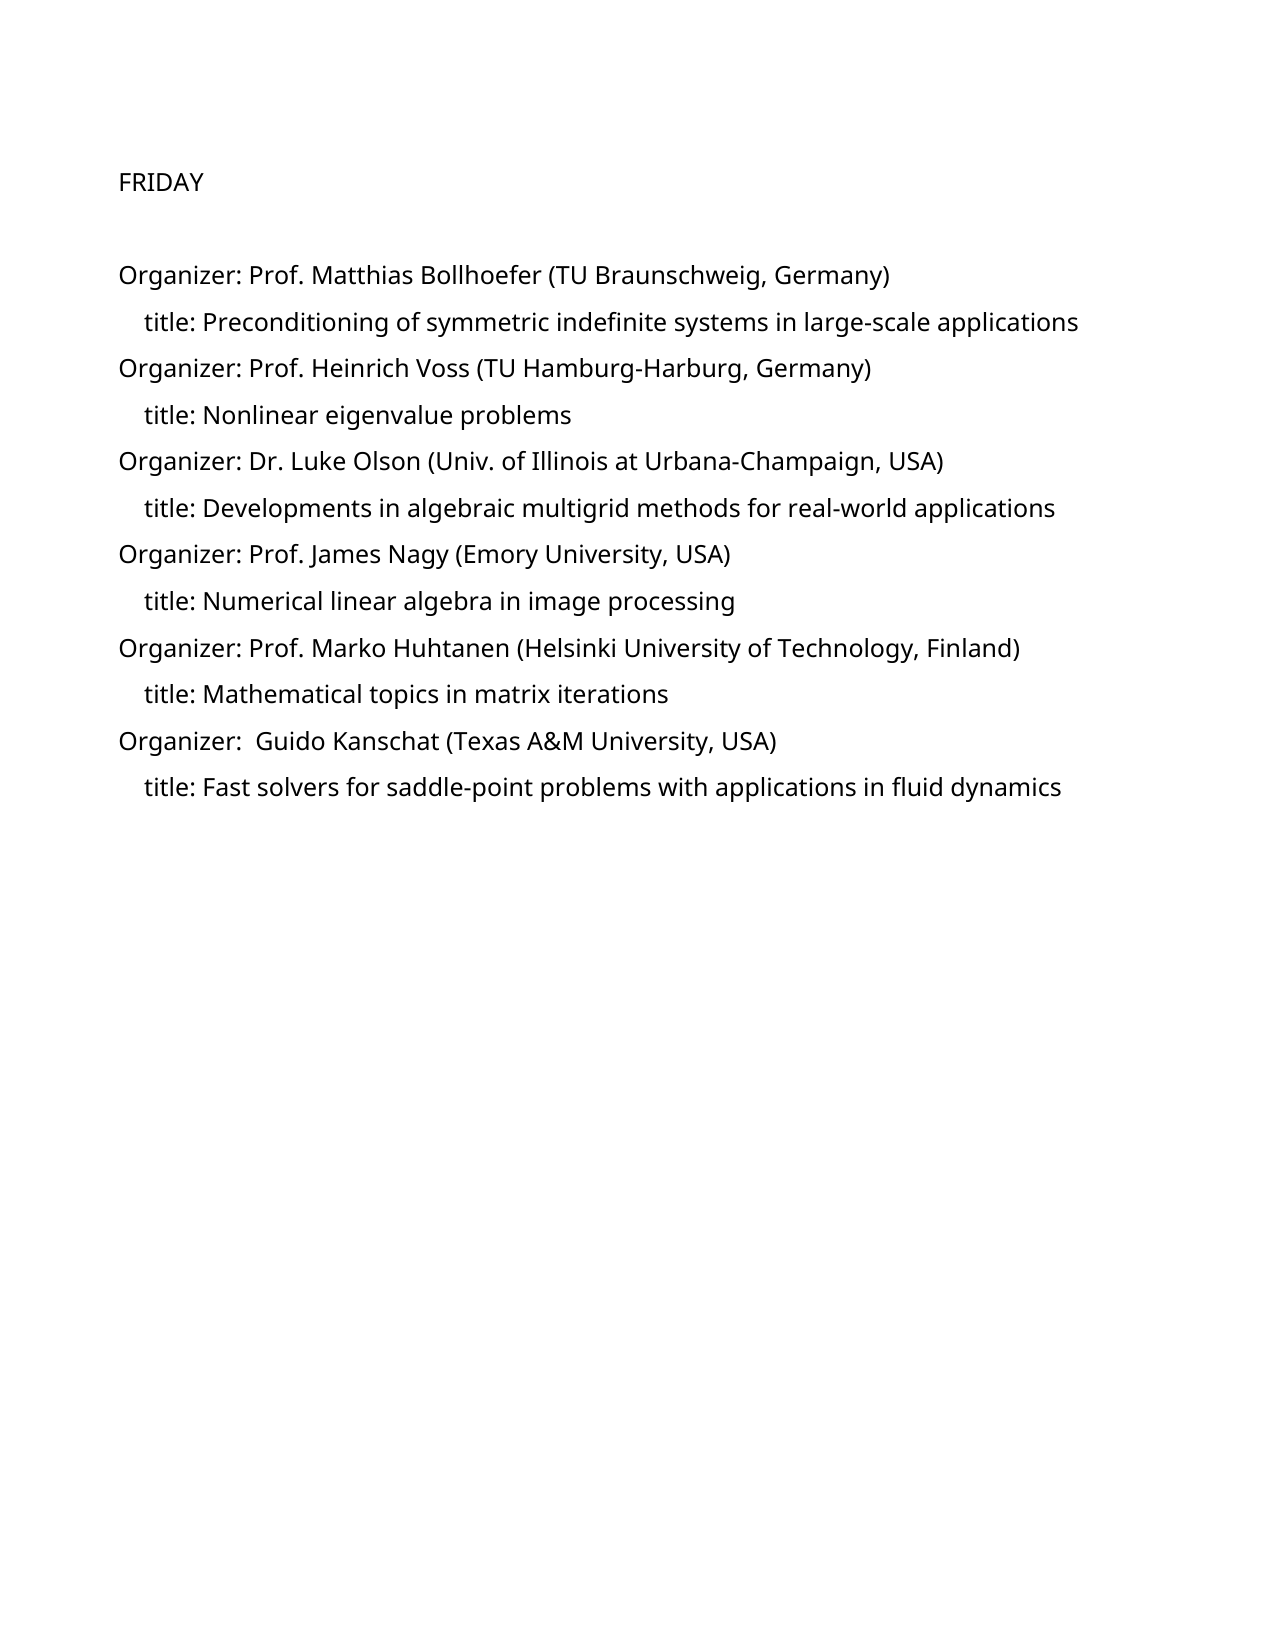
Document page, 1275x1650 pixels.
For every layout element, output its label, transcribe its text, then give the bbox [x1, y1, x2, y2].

text title: Preconditioning of symmetric indefinite systems in large-scale applications [118, 304, 1157, 338]
text Organizer: Prof. Marko Huhtanen (Helsinki University of Technology, Finland) [118, 630, 1157, 664]
text title: Fast solvers for saddle-point problems with applications in fluid dynamics [118, 770, 1157, 804]
text title: Mathematical topics in matrix iterations [118, 677, 1157, 711]
text FRIDAY [118, 165, 1157, 199]
text Organizer: Guido Kanschat (Texas A&M University, USA) [118, 723, 1157, 757]
text Organizer: Dr. Luke Olson (Univ. of Illinois at Urbana-Champaign, USA) [118, 444, 1157, 478]
text title: Nonlinear eigenvalue problems [118, 397, 1157, 432]
text Organizer: Prof. Heinrich Voss (TU Hamburg-Harburg, Germany) [118, 351, 1157, 385]
text title: Numerical linear algebra in image processing [118, 584, 1157, 618]
text Organizer: Prof. Matthias Bollhoefer (TU Braunschweig, Germany) [118, 258, 1157, 292]
text title: Developments in algebraic multigrid methods for real-world applications [118, 491, 1157, 525]
text Organizer: Prof. James Nagy (Emory University, USA) [118, 537, 1157, 571]
